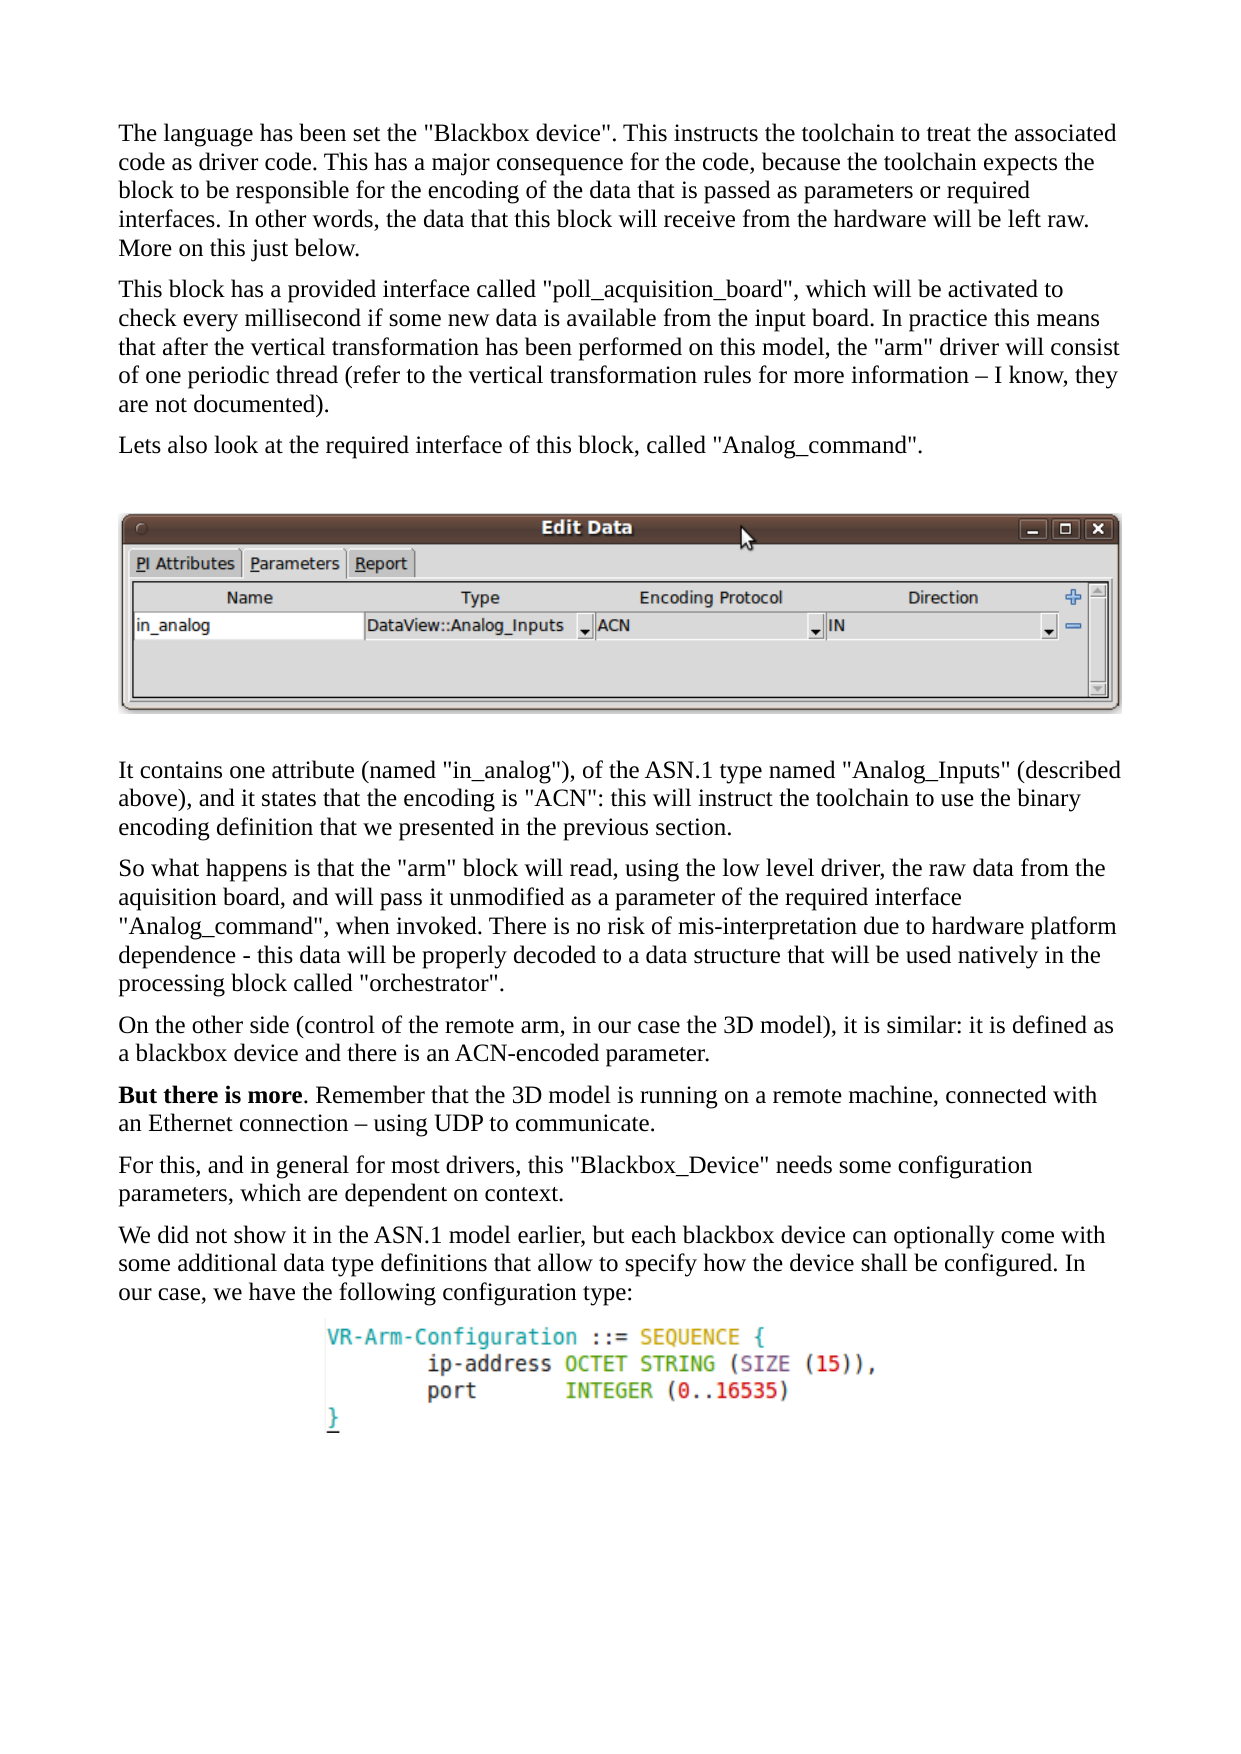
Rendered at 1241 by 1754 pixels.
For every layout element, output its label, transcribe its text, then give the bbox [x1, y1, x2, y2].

text For this, and in general for most drivers, this "Blackbox_Device" needs some configuration parameters, which are dependent on context. [118, 1150, 1122, 1207]
text On the other side (control of the remote arm, in our case the 3D model), it is similar: it is defined as a blackbox device and there is an ACN-encoded parameter. [118, 1010, 1122, 1067]
picture [324, 1318, 916, 1433]
text Lets also look at the required interface of this block, called "Analog_command". [118, 431, 1122, 459]
picture [118, 513, 1122, 714]
text This block has a provided interface called "poll_acquisition_board", which will be activated to check every millisecond if some new data is available from the input board. In practice this means that after the vertical transformation has been performed on this model, the "arm" driver will consist of one periodic thread (refer to the vertical transformation rules for more information – I know, they are not documented). [118, 274, 1122, 418]
text It contains one attribute (named "in_analog"), of the ASN.1 type named "Analog_Inputs" (described above), and it states that the encoding is "ACN": this will instruct the toolchain to use the binary encoding definition that we presented in the previous section. [118, 755, 1122, 841]
text The language has been set the "Blackbox device". This instructs the toolchain to treat the associated code as driver code. This has a major consequence for the code, because the toolchain expects the block to be responsible for the encoding of the data that is passed as parameters or required interfaces. In other words, the data that this block will receive from the hardware will be left raw. More on this just below. [118, 118, 1122, 262]
text So what happens is that the "arm" block will read, using the low level driver, the raw data from the aquisition board, and will pass it unmodified as a parameter of the required interface "Analog_command", when invoked. There is no risk of mis-interpretation due to hardware platform dependence - this data will be properly decoded to a data structure that will be used natively in the processing block called "orchestrator". [118, 853, 1122, 997]
text But there is more. Remember that the 3D model is running on a remote machine, connected with an Ethernet connection – using UDP to communicate. [118, 1080, 1122, 1137]
text We did not show it in the ASN.1 model earlier, but each blackbox device can optionally come with some additional data type definitions that allow to specify how the device shall be configured. In our case, we have the following configuration type: [118, 1220, 1122, 1306]
